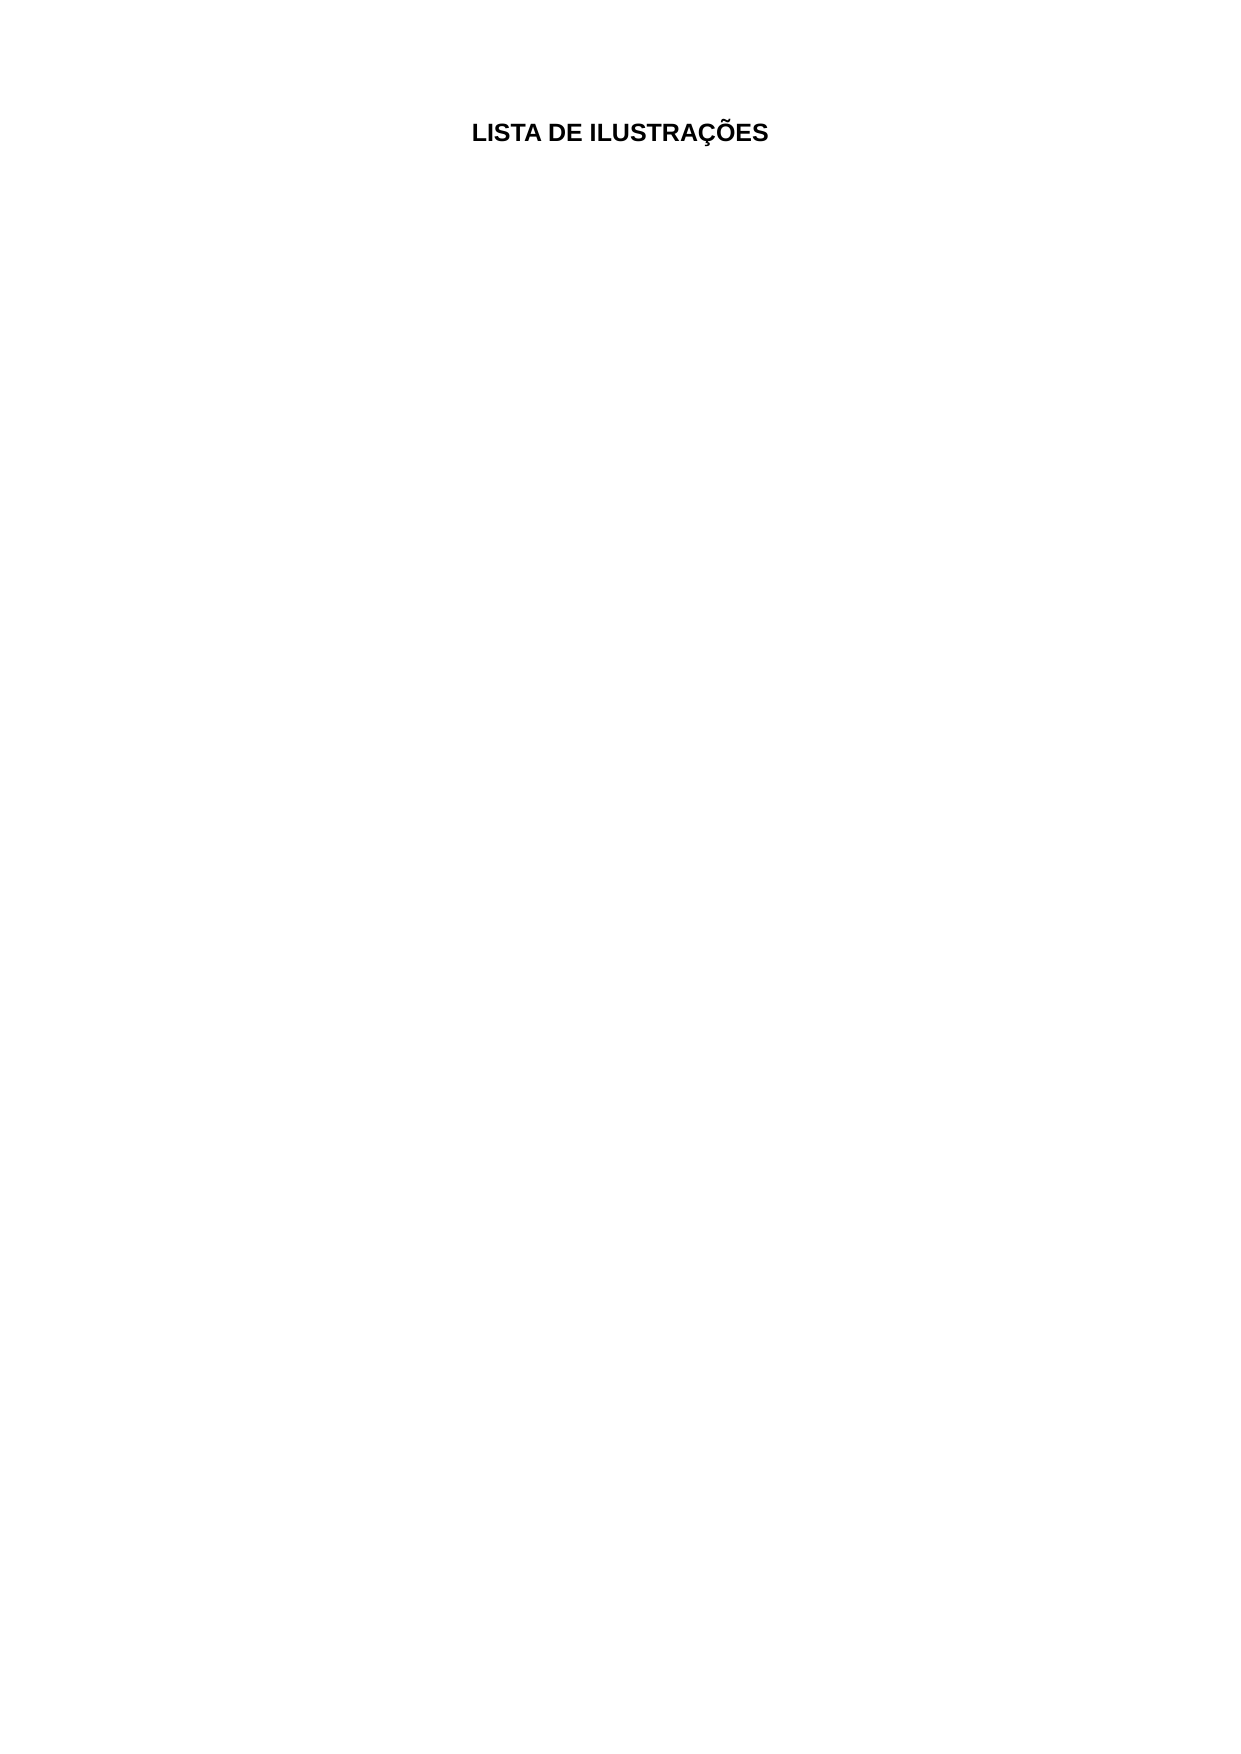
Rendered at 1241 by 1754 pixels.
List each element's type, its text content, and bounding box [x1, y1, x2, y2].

text LISTA DE ILUSTRAÇÕES [118, 118, 1122, 147]
